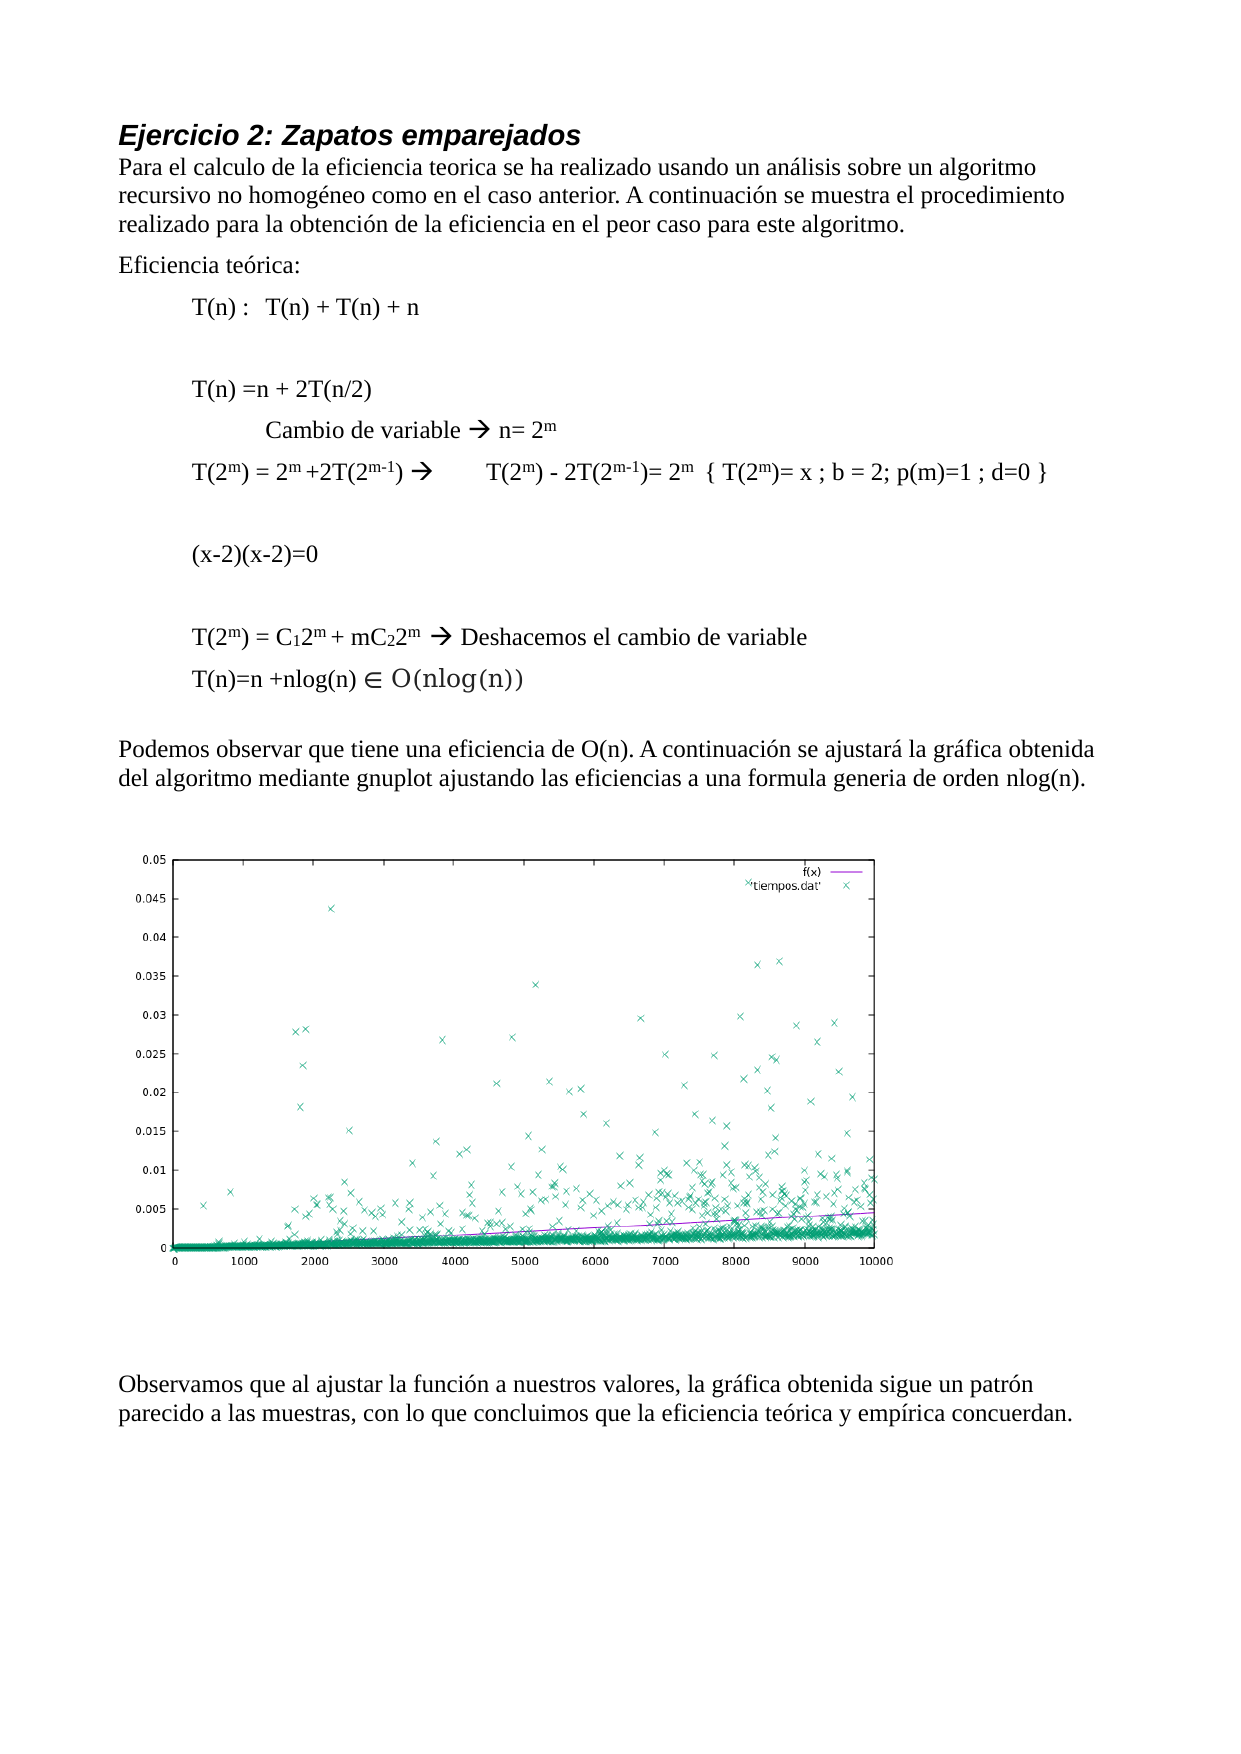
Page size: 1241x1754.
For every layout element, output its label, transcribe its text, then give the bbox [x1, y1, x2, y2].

text Podemos observar que tiene una eficiencia de O(n). A continuación se ajustará la gráfica obtenida del algoritmo mediante gnuplot ajustando las eficiencias a una formula generia de orden nlog(n). [118, 734, 1122, 792]
text T(n) : T(n) + T(n) + n [118, 292, 1122, 320]
text Para el calculo de la eficiencia teorica se ha realizado usando un análisis sobre un algoritmo recursivo no homogéneo como en el caso anterior. A continuación se muestra el procedimiento realizado para la obtención de la eficiencia en el peor caso para este algoritmo. [118, 152, 1122, 238]
text Observamos que al ajustar la función a nuestros valores, la gráfica obtenida sigue un patrón parecido a las muestras, con lo que concluimos que la eficiencia teórica y empírica concuerdan. [118, 1369, 1122, 1427]
text T(2m) = C12m + mC22m  Deshacemos el cambio de variable [118, 622, 1122, 650]
subtitle Ejercicio 2: Zapatos emparejados [118, 118, 1122, 152]
text (x-2)(x-2)=0 [118, 539, 1122, 568]
text Eficiencia teórica: [118, 250, 1122, 279]
text T(n) =n + 2T(n/2) [118, 374, 1122, 403]
text T(2m) = 2m +2T(2m-1)  T(2m) - 2T(2m-1)= 2m { T(2m)= x ; b = 2; p(m)=1 ; d=0 } [118, 457, 1122, 485]
text T(n)=n +nlog(n) ∈ O(nlog(n)) [118, 663, 1122, 693]
text Cambio de variable  n= 2m [118, 415, 1122, 444]
